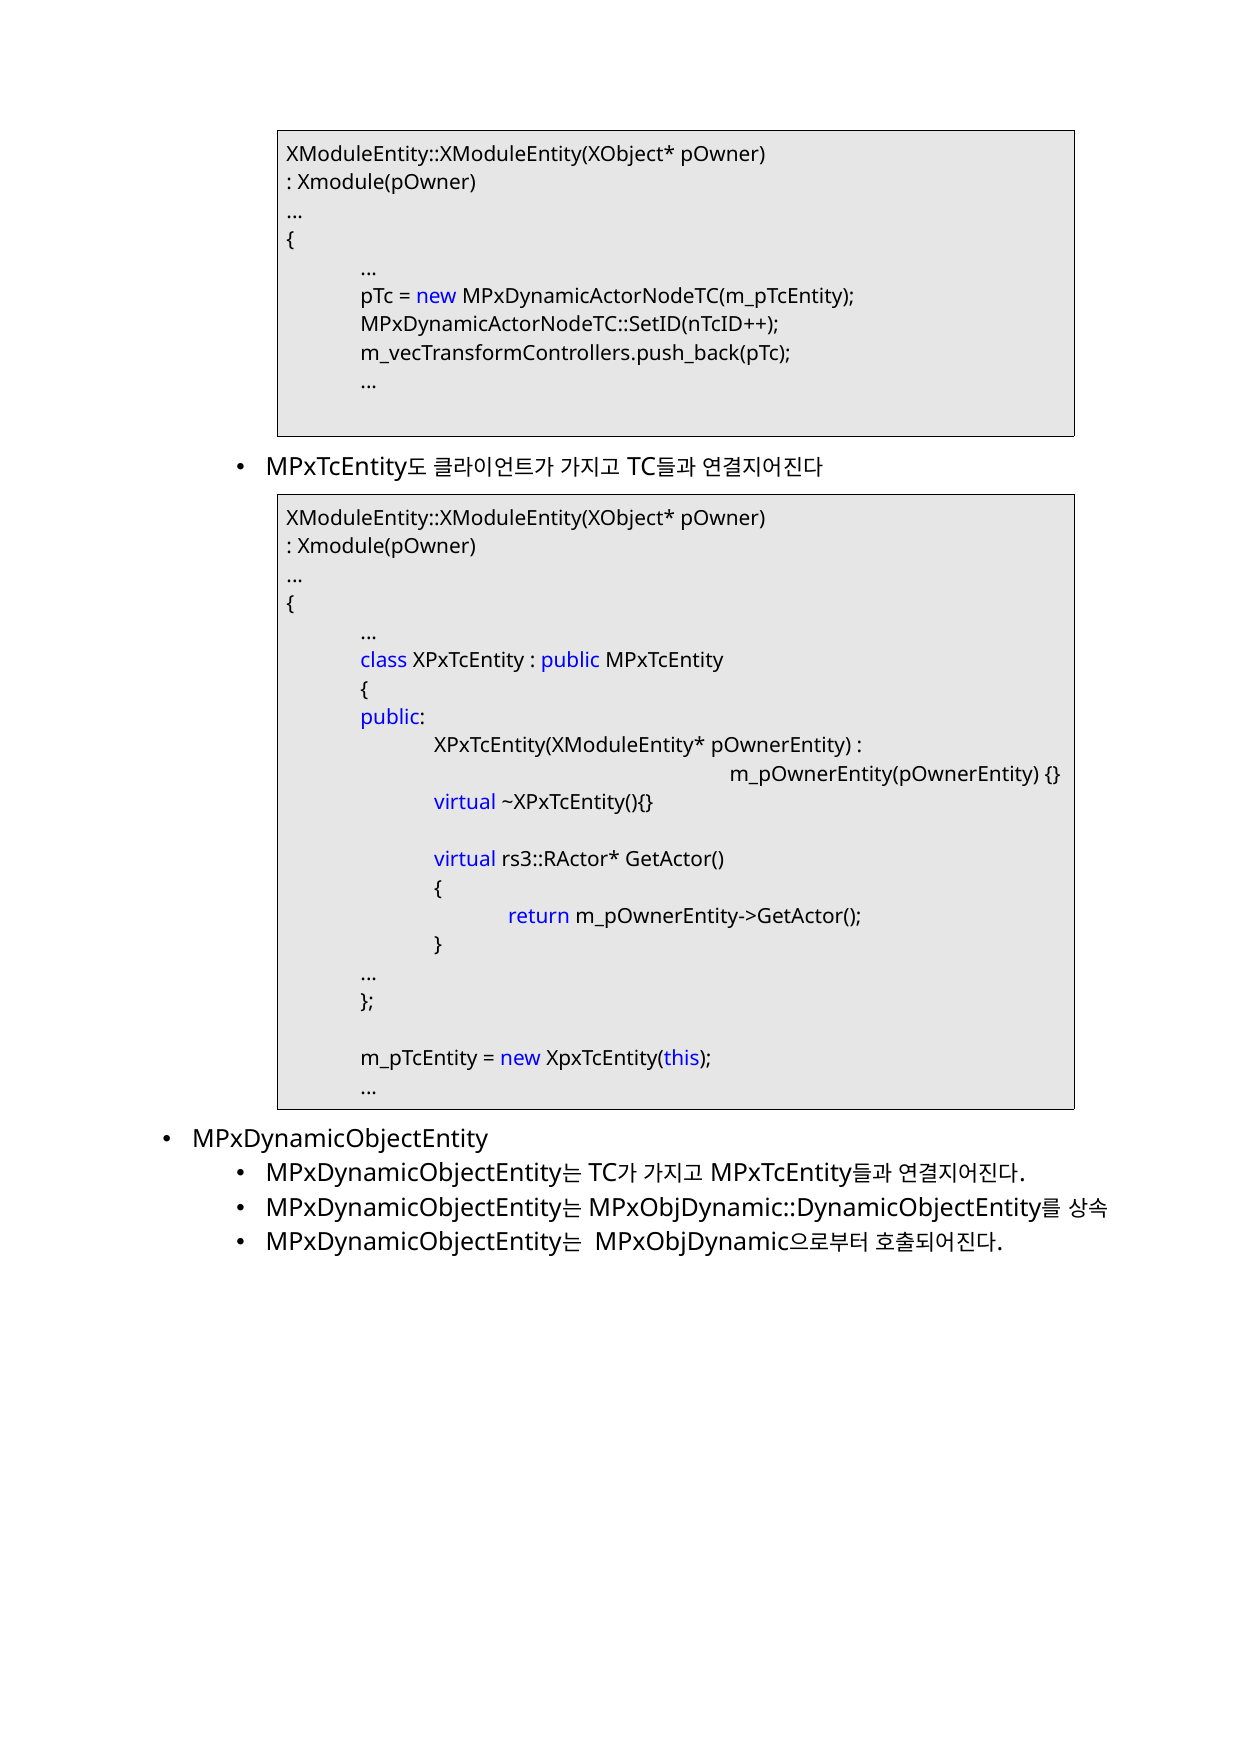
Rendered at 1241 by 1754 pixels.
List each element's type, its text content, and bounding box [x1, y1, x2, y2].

list public: [286, 702, 1065, 731]
list ... [286, 560, 1065, 588]
list ... [286, 617, 1065, 645]
list pTc = new MPxDynamicActorNodeTC(m_pTcEntity); [286, 281, 1065, 309]
list MPxDynamicObjectEntity는 MPxObjDynamic으로부터 호출되어진다. [236, 1223, 1122, 1257]
list { [286, 674, 1065, 702]
list ... [286, 958, 1065, 986]
list ... [286, 253, 1065, 281]
list XPxTcEntity(XModuleEntity* pOwnerEntity) : [286, 731, 1065, 759]
list ... [286, 1072, 1065, 1100]
list } [286, 929, 1065, 958]
list ... [286, 196, 1065, 224]
list { [286, 873, 1065, 901]
list MPxDynamicObjectEntity는 TC가 가지고 MPxTcEntity들과 연결지어진다. [236, 1155, 1122, 1189]
list class XPxTcEntity : public MPxTcEntity [286, 645, 1065, 674]
list return m_pOwnerEntity->GetActor(); [286, 901, 1065, 929]
list MPxDynamicActorNodeTC::SetID(nTcID++); [286, 309, 1065, 338]
list { [286, 224, 1065, 253]
list : Xmodule(pOwner) [286, 167, 1065, 196]
list MPxTcEntity도 클라이언트가 가지고 TC들과 연결지어진다 [236, 448, 1122, 482]
list : Xmodule(pOwner) [286, 531, 1065, 560]
list }; [286, 986, 1065, 1015]
list m_vecTransformControllers.push_back(pTc); [286, 338, 1065, 366]
list MPxDynamicObjectEntity는 MPxObjDynamic::DynamicObjectEntity를 상속 [236, 1189, 1122, 1223]
list virtual rs3::RActor* GetActor() [286, 844, 1065, 873]
list XModuleEntity::XModuleEntity(XObject* pOwner) [286, 139, 1065, 167]
list { [286, 588, 1065, 617]
list virtual ~XPxTcEntity(){} [286, 787, 1065, 816]
list ... [286, 366, 1065, 395]
list MPxDynamicObjectEntity [162, 1121, 1122, 1155]
list XModuleEntity::XModuleEntity(XObject* pOwner) [286, 503, 1065, 531]
list m_pOwnerEntity(pOwnerEntity) {} [286, 759, 1065, 787]
list m_pTcEntity = new XpxTcEntity(this); [286, 1043, 1065, 1072]
